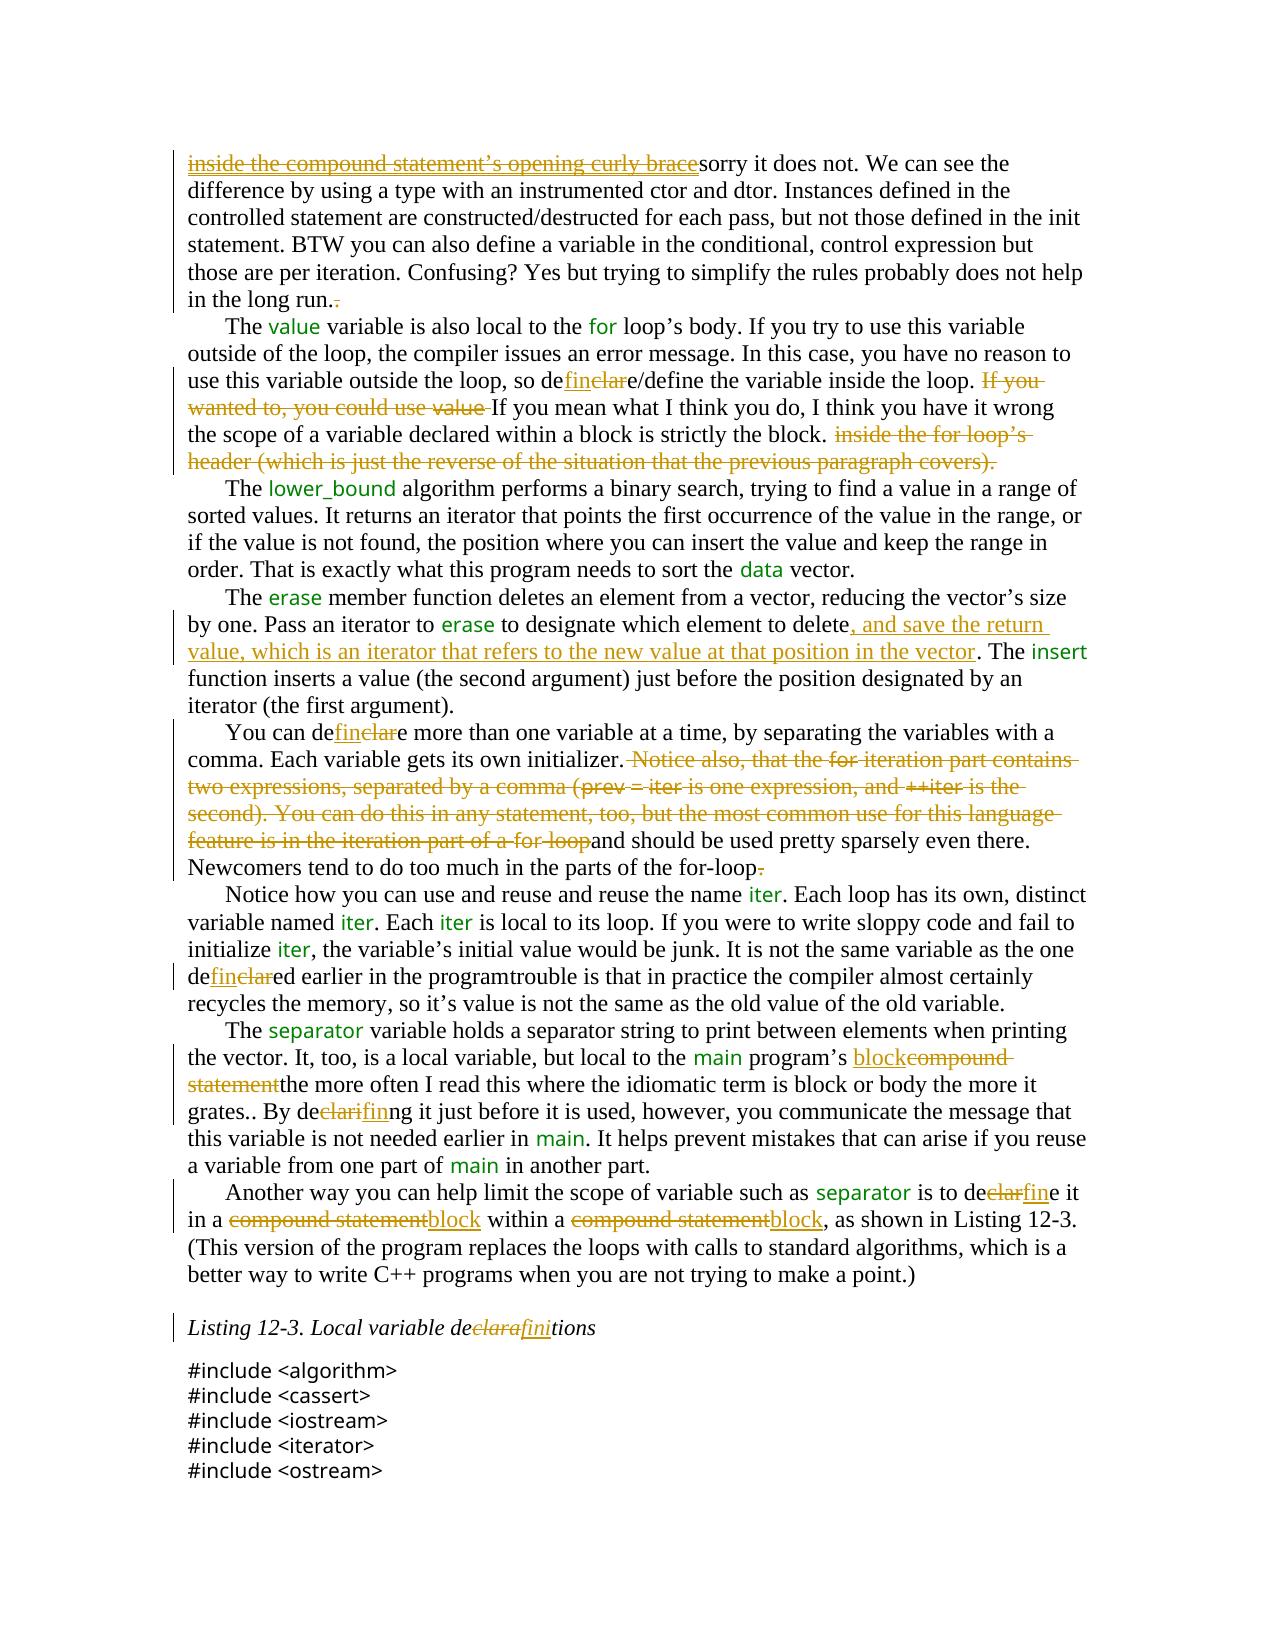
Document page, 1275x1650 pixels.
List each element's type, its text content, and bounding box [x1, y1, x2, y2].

text The value variable is also local to the for loop’s body. If you try to use this variable outside of the loop, the compiler issues an error message. In this case, you have no reason to use this variable outside the loop, so define/define the variable inside the loop. If you mean what I think you do, I think you have it wrong the scope of a variable declared within a block is strictly the block. [187, 312, 1087, 475]
text The lower_bound algorithm performs a binary search, trying to find a value in a range of sorted values. It returns an iterator that points the first occurrence of the value in the range, or if the value is not found, the position where you can insert the value and keep the range in order. That is exactly what this program needs to sort the data vector. [187, 475, 1087, 583]
text #include <iostream> [187, 1408, 1072, 1433]
text The erase member function deletes an element from a vector, reducing the vector’s size by one. Pass an iterator to erase to designate which element to delete, and save the return value, which is an iterator that refers to the new value at that position in the vector. The insert function inserts a value (the second argument) just before the position designated by an iterator (the first argument). [187, 583, 1087, 719]
text Another way you can help limit the scope of variable such as separator is to define it in a block within a block, as shown in Listing 12-3. (This version of the program replaces the loops with calls to standard algorithms, which is a better way to write C++ programs when you are not trying to make a point.) [187, 1179, 1087, 1287]
text The separator variable holds a separator string to print between elements when printing the vector. It, too, is a local variable, but local to the main program’s blockthe more often I read this where the idiomatic term is block or body the more it grates.. By definng it just before it is used, however, you communicate the message that this variable is not needed earlier in main. It helps prevent mistakes that can arise if you reuse a variable from one part of main in another part. [187, 1017, 1087, 1179]
text #include <iterator> [187, 1433, 1072, 1458]
text #include <algorithm> [187, 1358, 1072, 1383]
text You can define more than one variable at a time, by separating the variables with a comma. Each variable gets its own initializer.and should be used pretty sparsely even there. Newcomers tend to do too much in the parts of the for-loop [187, 719, 1087, 881]
text #include <cassert> [187, 1383, 1072, 1408]
text Notice how you can use and reuse and reuse the name iter. Each loop has its own, distinct variable named iter. Each iter is local to its loop. If you were to write sloppy code and fail to initialize iter, the variable’s initial value would be junk. It is not the same variable as the one defined earlier in the programtrouble is that in practice the compiler almost certainly recycles the memory, so it’s value is not the same as the old value of the old variable. [187, 881, 1087, 1017]
text #include <ostream> [187, 1458, 1072, 1483]
text Listing 12-3. Local variable definitions [187, 1312, 1087, 1342]
text A for loop has its own special scope rules. As you know (from Exploration 7), the initialization part of a for loop can, and often does, define a loop control variable. The scope of that variable is limited to the for loop, as though the for statement was enclosed in an extra set of curly braces.sorry it does not. We can see the difference by using a type with an instrumented ctor and dtor. Instances defined in the controlled statement are constructed/destructed for each pass, but not those defined in the init statement. BTW you can also define a variable in the conditional, control expression but those are per iteration. Confusing? Yes but trying to simplify the rules probably does not help in the long run. [187, 150, 1087, 312]
